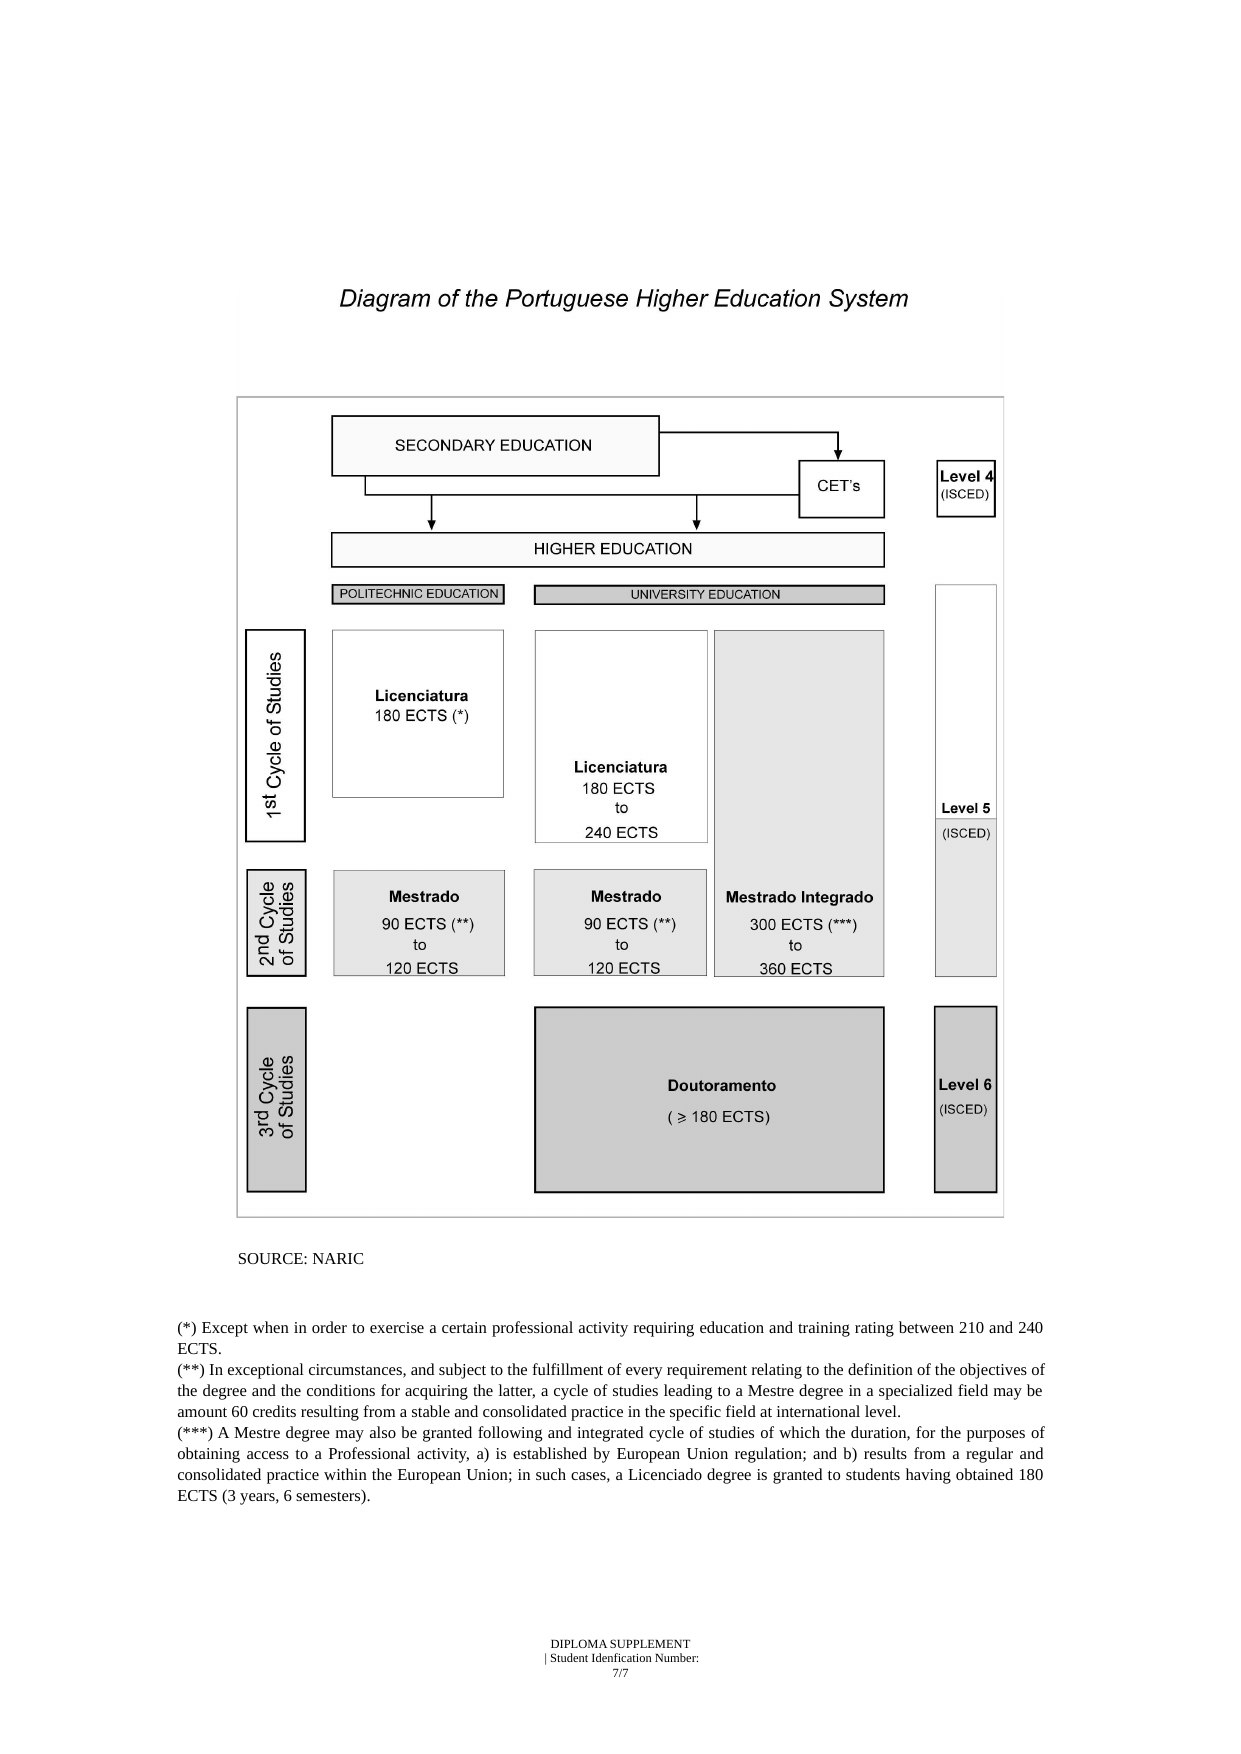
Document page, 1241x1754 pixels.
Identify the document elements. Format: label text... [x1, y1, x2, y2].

text SOURCE: NARIC [238, 1251, 1063, 1267]
picture [236, 289, 1005, 1218]
text (*) Except when in order to exercise a certain professional activity requiring education and training rating between 210 and 240 ECTS. [177, 1317, 1046, 1359]
text (***) A Mestre degree may also be granted following and integrated cycle of studies of which the duration, for the purposes of obtaining access to a Professional activity, a) is established by European Union regulation; and b) results from a regular and consolidated practice within the European Union; in such cases, a Licenciado degree is granted to students having obtained 180 ECTS (3 years, 6 semesters). [177, 1422, 1046, 1506]
text (**) In exceptional circumstances, and subject to the fulfillment of every requirement relating to the definition of the objectives of the degree and the conditions for acquiring the latter, a cycle of studies leading to a Mestre degree in a specialized field may be amount 60 credits resulting from a stable and consolidated practice in the specific field at international level. [177, 1359, 1046, 1422]
